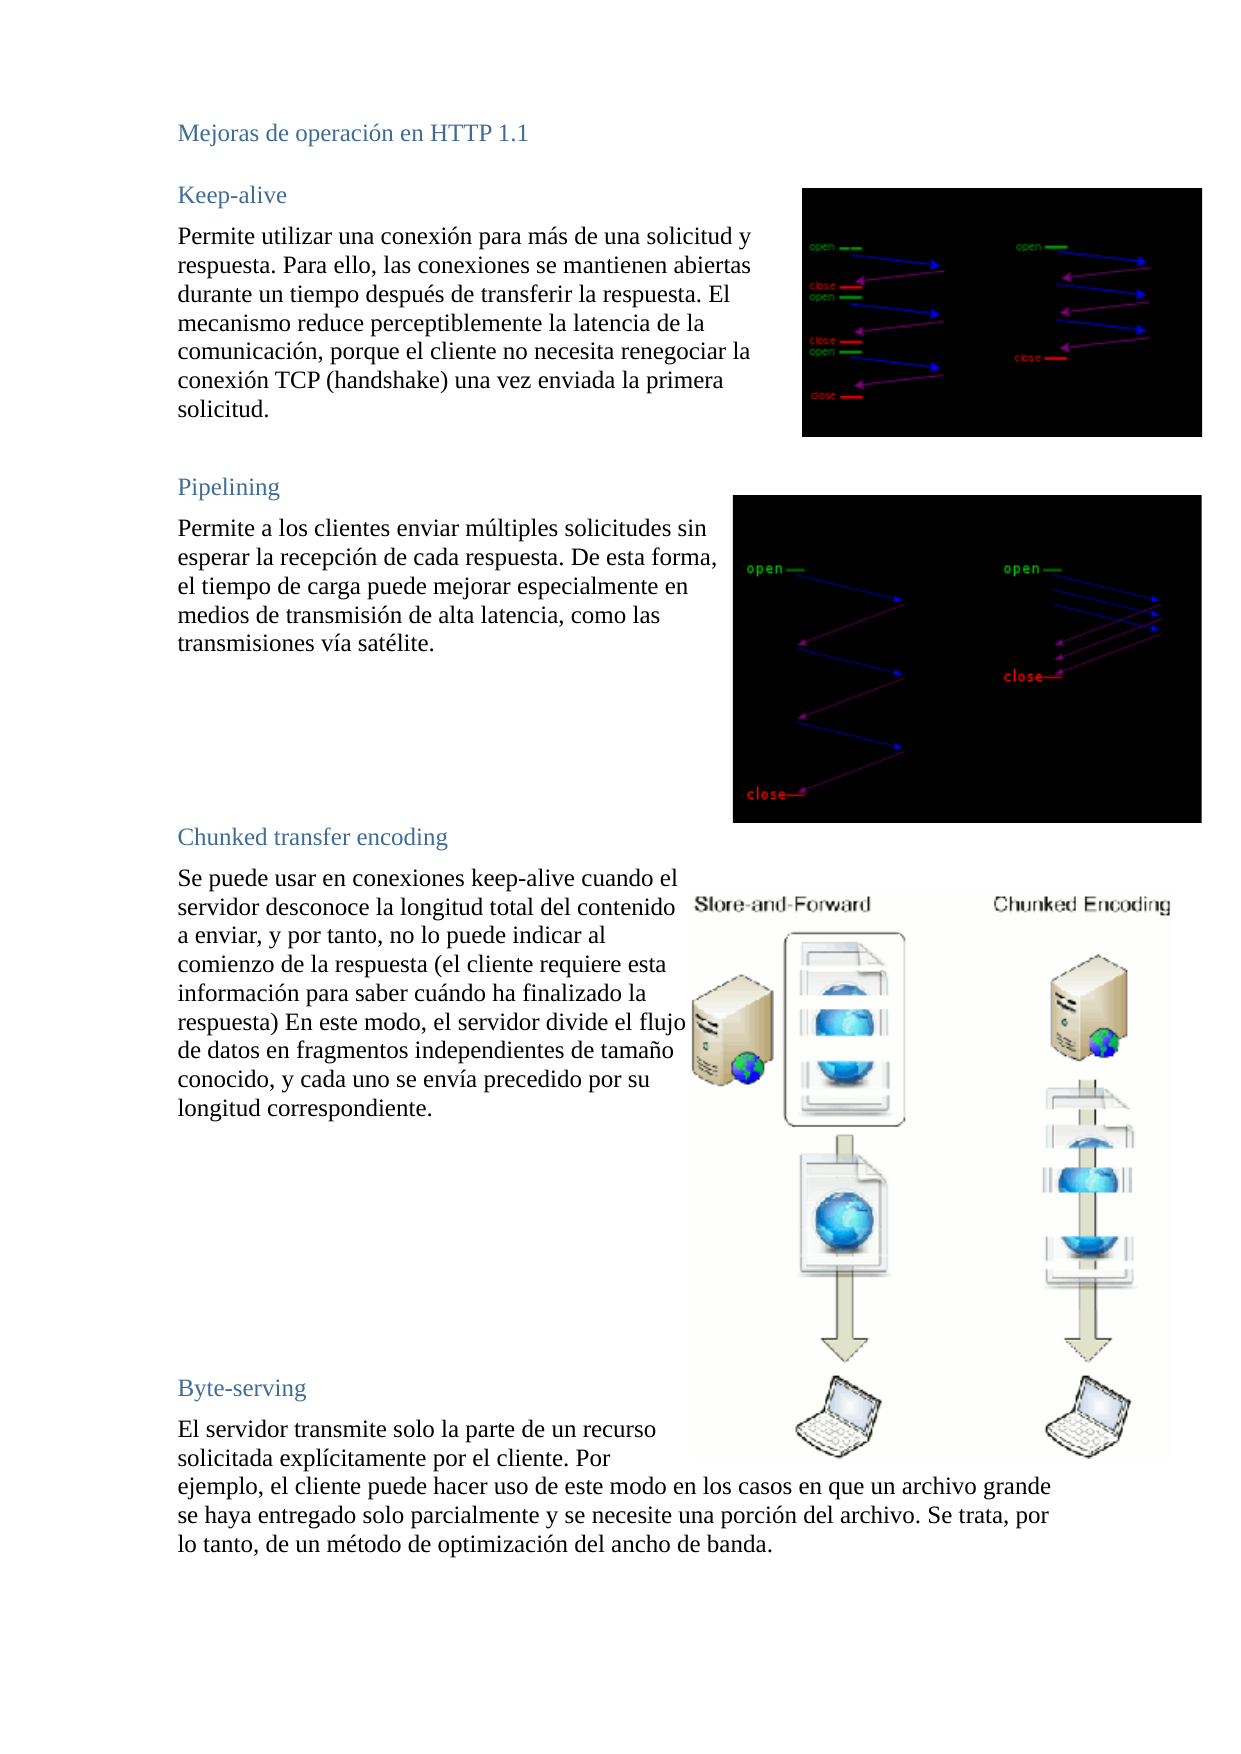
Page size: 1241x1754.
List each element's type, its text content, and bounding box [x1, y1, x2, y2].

subtitle Keep-alive [177, 180, 1063, 209]
subtitle Mejoras de operación en HTTP 1.1 [177, 118, 1063, 147]
subtitle Chunked transfer encoding [177, 822, 1063, 851]
picture [802, 188, 1203, 437]
subtitle Byte-serving [177, 1373, 691, 1401]
subtitle Pipelining [177, 472, 1063, 501]
text El servidor transmite solo la parte de un recurso solicitada explícitamente por el cliente. Por ejemplo, el cliente puede hacer uso de este modo en los casos en que un archivo grande se haya entregado solo parcialmente y se necesite una porción del archivo. Se trata, por lo tanto, de un método de optimización del ancho de banda. [177, 1414, 1063, 1558]
text Permite utilizar una conexión para más de una solicitud y respuesta. Para ello, las conexiones se mantienen abiertas durante un tiempo después de transferir la respuesta. El mecanismo reduce perceptiblemente la latencia de la comunicación, porque el cliente no necesita renegociar la conexión TCP (handshake) una vez enviada la primera solicitud. [177, 221, 802, 423]
text Se puede usar en conexiones keep-alive cuando el servidor desconoce la longitud total del contenido a enviar, y por tanto, no lo puede indicar al comienzo de la respuesta (el cliente requiere esta información para saber cuándo ha finalizado la respuesta) En este modo, el servidor divide el flujo de datos en fragmentos independientes de tamaño conocido, y cada uno se envía precedido por su longitud correspondiente. [177, 863, 1063, 1122]
text Permite a los clientes enviar múltiples solicitudes sin esperar la recepción de cada respuesta. De esta forma, el tiempo de carga puede mejorar especialmente en medios de transmisión de alta latencia, como las transmisiones vía satélite. [177, 513, 732, 657]
picture [732, 495, 1202, 823]
picture [691, 889, 1173, 1459]
